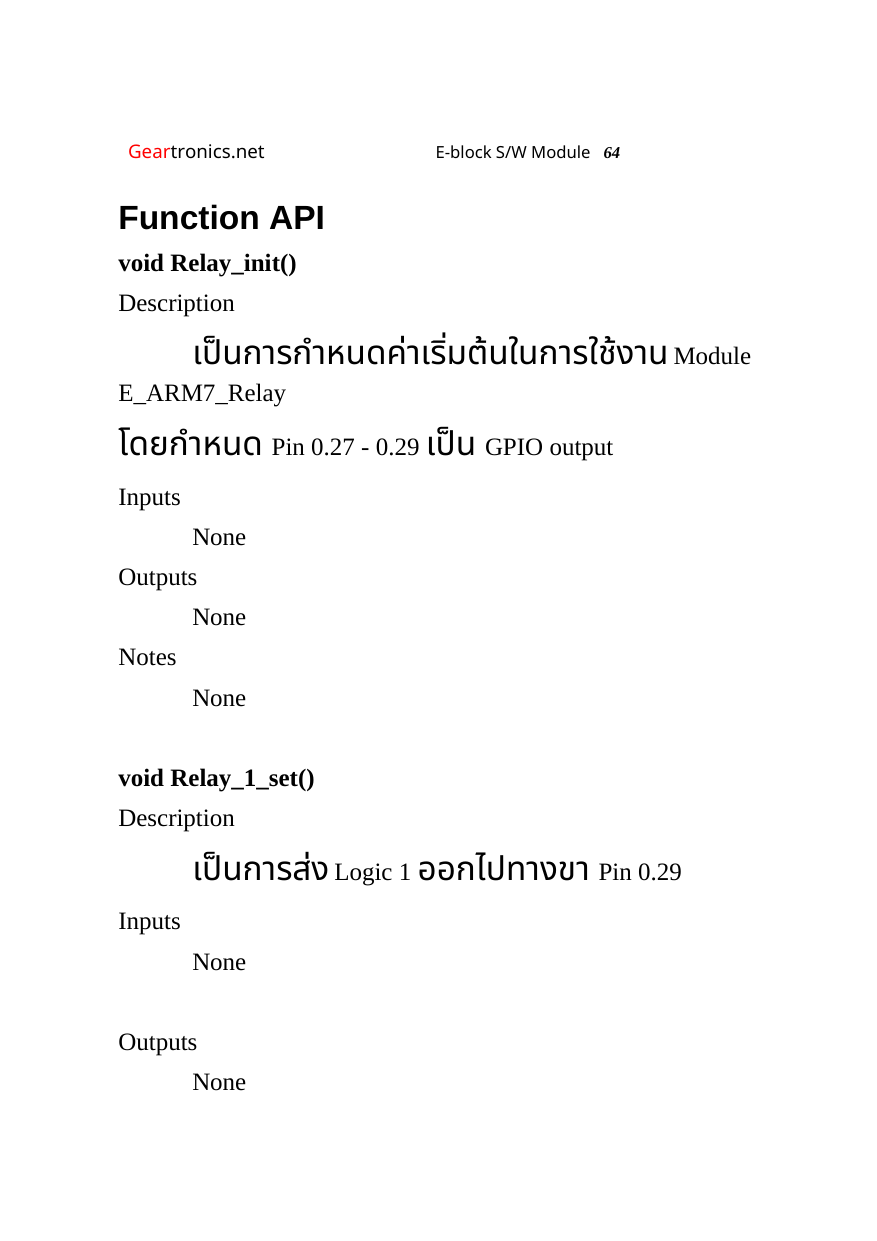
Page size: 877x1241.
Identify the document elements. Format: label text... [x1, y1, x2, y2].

text void Relay_1_set() [118, 764, 837, 792]
text void Relay_init() [118, 249, 837, 276]
text Outputs [118, 1028, 837, 1056]
text Function API [118, 199, 837, 236]
text Inputs [118, 483, 837, 510]
text โดยกำหนด Pin 0.27 - 0.29 เป็น GPIO output [118, 420, 837, 470]
text None [118, 684, 837, 711]
text None [118, 948, 837, 975]
text Notes [118, 643, 837, 671]
text Description [118, 289, 837, 317]
text None [118, 603, 837, 631]
text Outputs [118, 563, 837, 591]
text Description [118, 804, 837, 832]
text None [118, 1068, 837, 1096]
text เป็นการส่งLogic 1 ออกไปทางขา Pin 0.29 [118, 844, 837, 895]
text เป็นการกำหนดค่าเริ่มต้นในการใช้งานModule E_ARM7_Relay [118, 329, 837, 407]
text Inputs [118, 907, 837, 935]
text None [118, 523, 837, 551]
